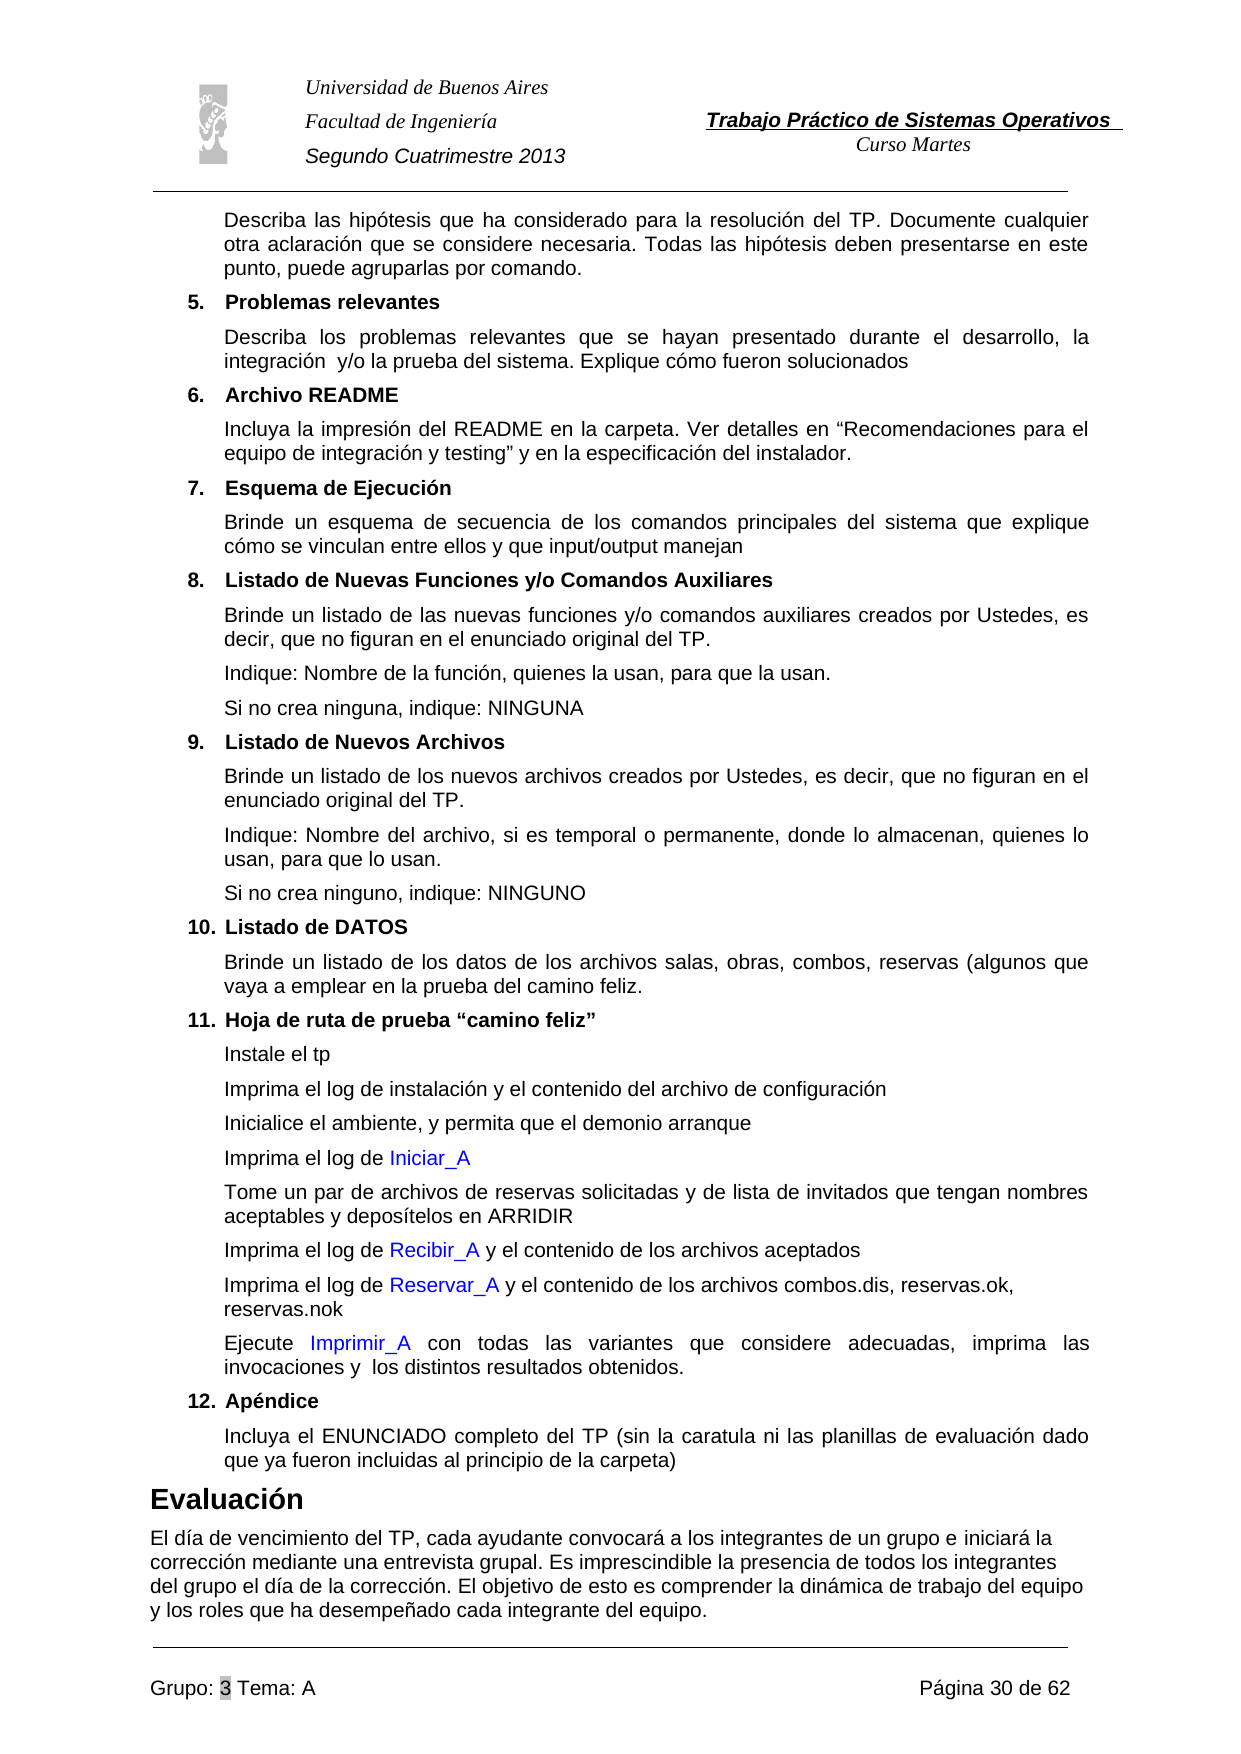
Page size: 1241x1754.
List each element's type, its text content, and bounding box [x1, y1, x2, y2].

text Imprima el log de Recibir_A y el contenido de los archivos aceptados [224, 1238, 1090, 1262]
list Hoja de ruta de prueba “camino feliz” [187, 1008, 1090, 1032]
list Esquema de Ejecución [187, 476, 1090, 499]
list Problemas relevantes [187, 290, 1090, 314]
picture [198, 82, 231, 166]
text Ejecute Imprimir_A con todas las variantes que considere adecuadas, imprima las invocaciones y los distintos resultados obtenidos. [224, 1331, 1090, 1379]
text Evaluación [150, 1482, 1090, 1515]
text Imprima el log de instalación y el contenido del archivo de configuración [224, 1077, 1090, 1101]
text Si no crea ninguno, indique: NINGUNO [224, 881, 1090, 905]
list Listado de Nuevos Archivos [187, 730, 1090, 754]
text Incluya el ENUNCIADO completo del TP (sin la caratula ni las planillas de evaluación dado que ya fueron incluidas al principio de la carpeta) [224, 1423, 1090, 1471]
list Listado de Nuevas Funciones y/o Comandos Auxiliares [187, 568, 1090, 592]
text Indique: Nombre del archivo, si es temporal o permanente, donde lo almacenan, quienes lo usan, para que lo usan. [224, 822, 1090, 870]
text Describa las hipótesis que ha considerado para la resolución del TP. Documente cualquier otra aclaración que se considere necesaria. Todas las hipótesis deben presentarse en este punto, puede agruparlas por comando. [224, 208, 1090, 280]
list Listado de DATOS [187, 915, 1090, 939]
text Imprima el log de Iniciar_A [224, 1145, 1090, 1169]
text Brinde un esquema de secuencia de los comandos principales del sistema que explique cómo se vinculan entre ellos y que input/output manejan [224, 510, 1090, 558]
text Brinde un listado de los datos de los archivos salas, obras, combos, reservas (algunos que vaya a emplear en la prueba del camino feliz. [224, 949, 1090, 997]
text Inicialice el ambiente, y permita que el demonio arranque [224, 1111, 1090, 1135]
list Archivo README [187, 383, 1090, 407]
text Brinde un listado de las nuevas funciones y/o comandos auxiliares creados por Ustedes, es decir, que no figuran en el enunciado original del TP. [224, 603, 1090, 651]
text Instale el tp [224, 1042, 1090, 1066]
text Incluya la impresión del README en la carpeta. Ver detalles en “Recomendaciones para el equipo de integración y testing” y en la especificación del instalador. [224, 417, 1090, 465]
text Si no crea ninguna, indique: NINGUNA [224, 695, 1090, 719]
text Imprima el log de Reservar_A y el contenido de los archivos combos.dis, reservas.ok, reservas.nok [224, 1272, 1090, 1320]
list Apéndice [187, 1389, 1090, 1413]
text Brinde un listado de los nuevos archivos creados por Ustedes, es decir, que no figuran en el enunciado original del TP. [224, 764, 1090, 812]
text El día de vencimiento del TP, cada ayudante convocará a los integrantes de un grupo e iniciará la corrección mediante una entrevista grupal. Es imprescindible la presencia de todos los integrantes del grupo el día de la corrección. El objetivo de esto es comprender la dinámica de trabajo del equipo y los roles que ha desempeñado cada integrante del equipo. [150, 1526, 1090, 1622]
text Describa los problemas relevantes que se hayan presentado durante el desarrollo, la integración y/o la prueba del sistema. Explique cómo fueron solucionados [224, 324, 1090, 372]
text Tome un par de archivos de reservas solicitadas y de lista de invitados que tengan nombres aceptables y deposítelos en ARRIDIR [224, 1180, 1090, 1228]
text Indique: Nombre de la función, quienes la usan, para que la usan. [224, 661, 1090, 685]
